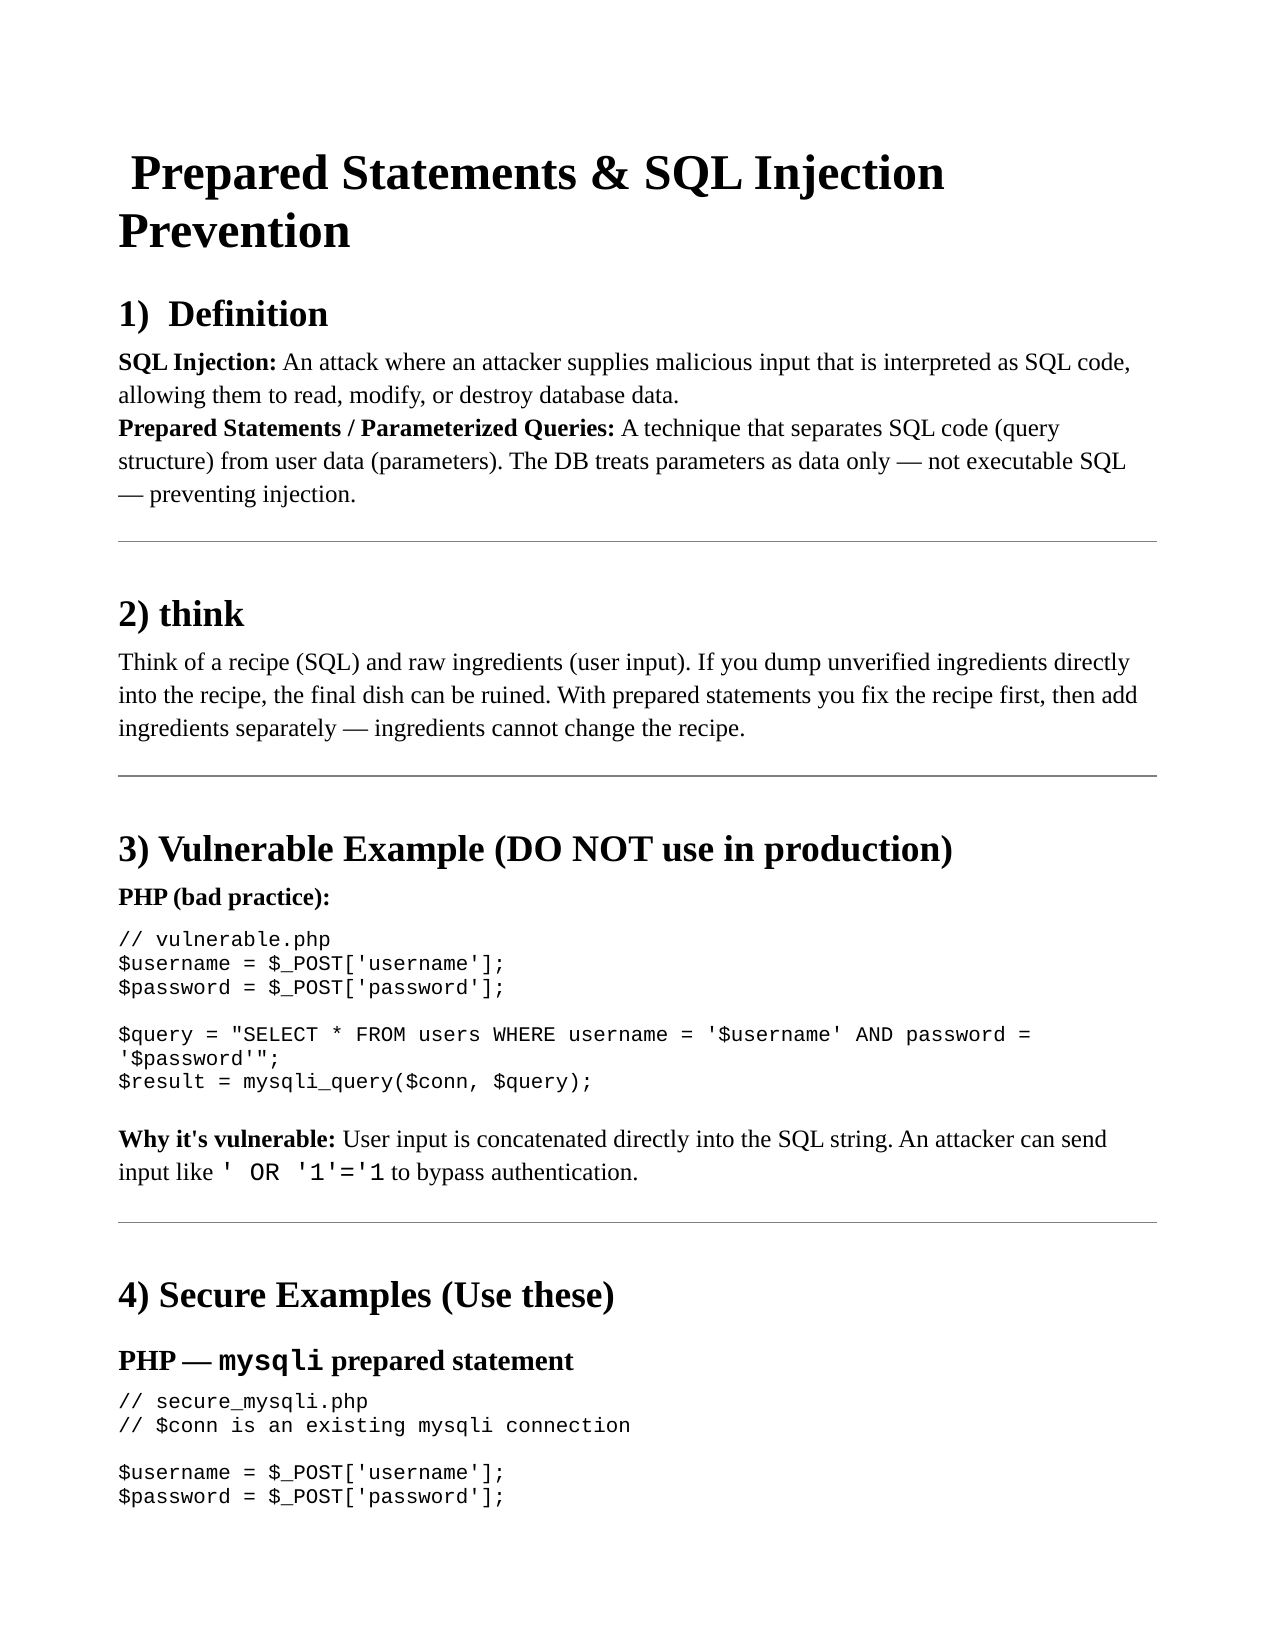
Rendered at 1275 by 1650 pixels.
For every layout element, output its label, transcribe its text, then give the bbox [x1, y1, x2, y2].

text Think of a recipe (SQL) and raw ingredients (user input). If you dump unverified ingredients directly into the recipe, the final dish can be ruined. With prepared statements you fix the recipe first, then add ingredients separately — ingredients cannot change the recipe. [118, 647, 1157, 742]
text SQL Injection: An attack where an attacker supplies malicious input that is interpreted as SQL code, allowing them to read, modify, or destroy database data. Prepared Statements / Parameterized Queries: A technique that separates SQL code (query structure) from user data (parameters). The DB treats parameters as data only — not executable SQL — preventing injection. [118, 347, 1157, 508]
text Why it's vulnerable: User input is concatenated directly into the SQL string. An attacker can send input like ' OR '1'='1 to bypass authentication. [118, 1124, 1157, 1188]
text $username = $_POST['username']; [118, 1462, 1157, 1486]
text $password = $_POST['password']; [118, 1486, 1157, 1509]
subtitle 1) Definition [118, 291, 1157, 334]
text // vulnerable.php [118, 929, 1157, 953]
subtitle 3) Vulnerable Example (DO NOT use in production) [118, 826, 1157, 869]
text $password = $_POST['password']; [118, 977, 1157, 1000]
text // $conn is an existing mysqli connection [118, 1415, 1157, 1439]
text // secure_mysqli.php [118, 1391, 1157, 1415]
subtitle PHP — mysqli prepared statement [118, 1343, 1157, 1379]
text PHP (bad practice): [118, 882, 1157, 911]
text $query = "SELECT * FROM users WHERE username = '$username' AND password = '$password'"; [118, 1024, 1157, 1071]
subtitle 4) Secure Examples (Use these) [118, 1273, 1157, 1316]
text $username = $_POST['username']; [118, 953, 1157, 977]
text $result = mysqli_query($conn, $query); [118, 1071, 1157, 1095]
subtitle Prepared Statements & SQL Injection Prevention [118, 143, 1157, 258]
subtitle 2) think [118, 592, 1157, 635]
